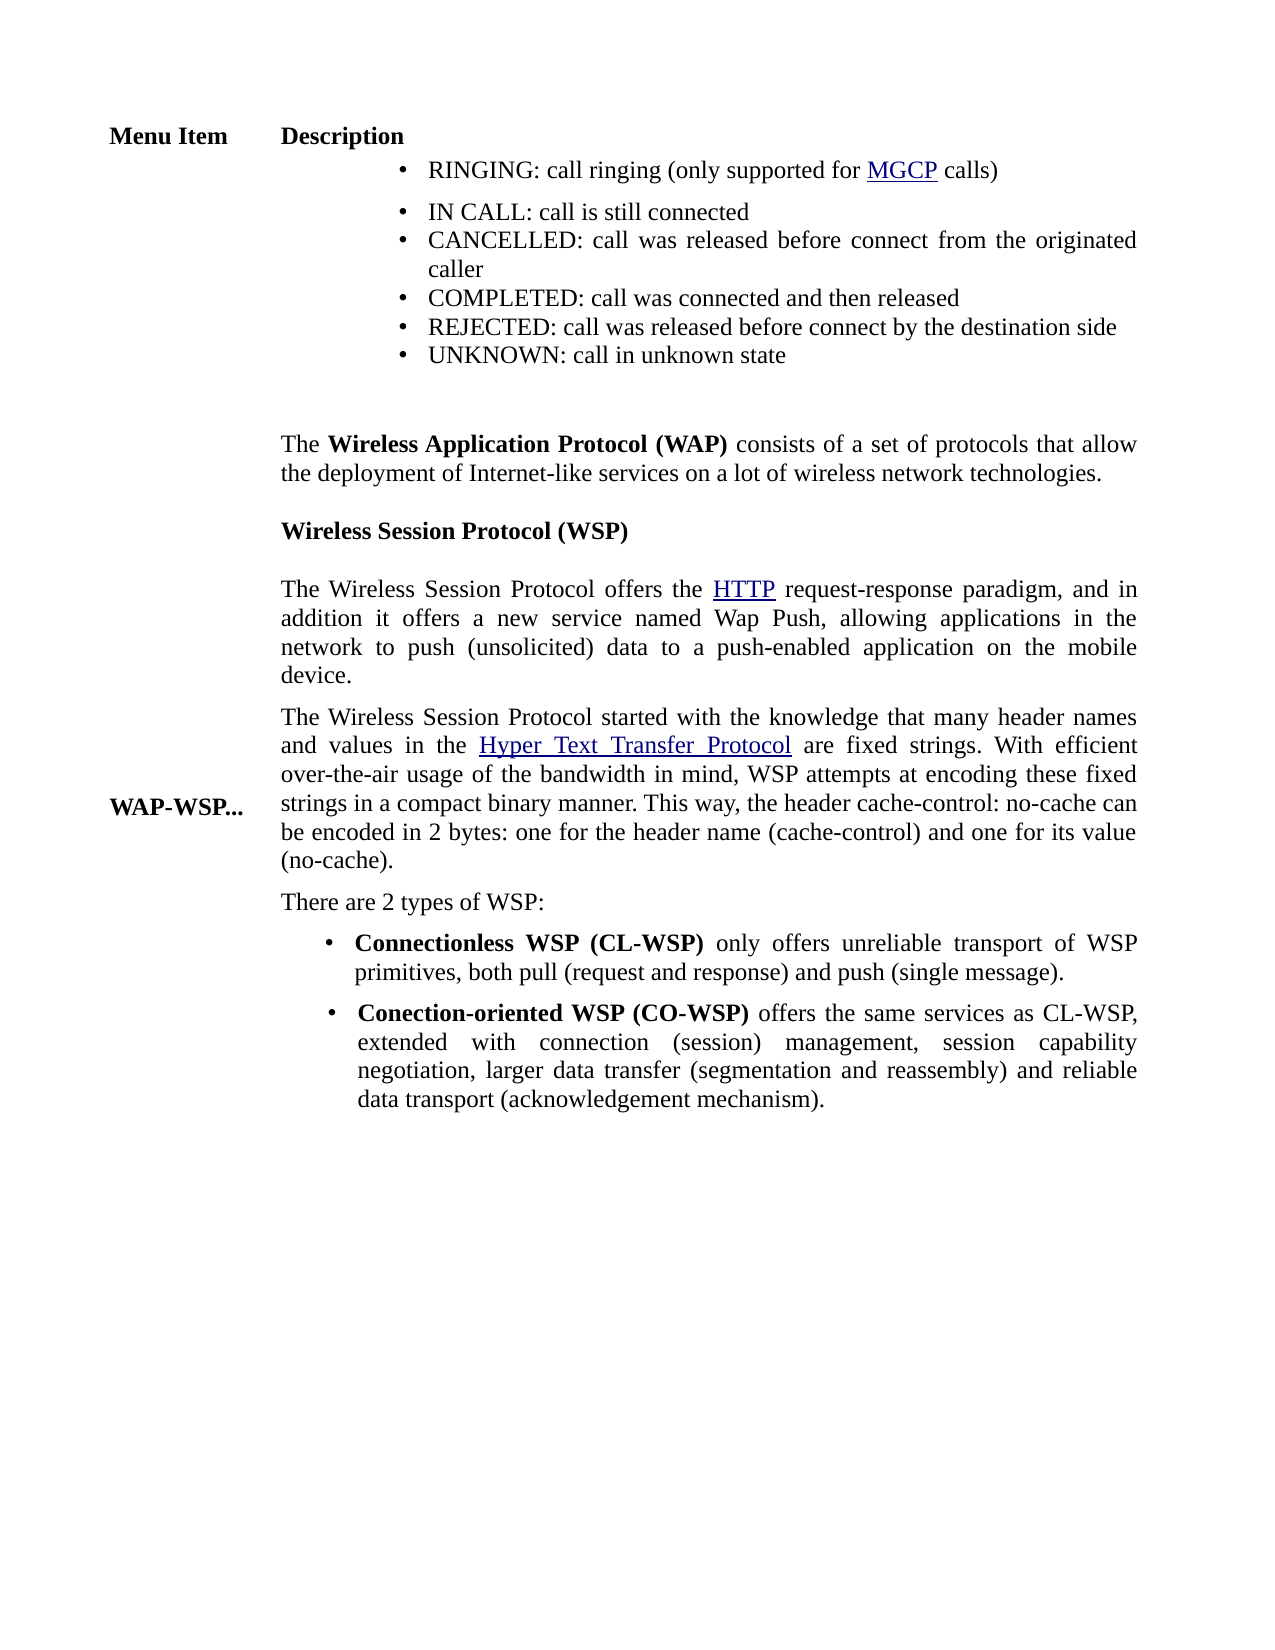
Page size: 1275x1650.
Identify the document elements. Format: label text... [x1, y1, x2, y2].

table_cell [270, 426, 278, 1187]
table_header Description [278, 118, 1141, 153]
table_header [270, 118, 278, 153]
table_header Menu Item [106, 118, 270, 153]
table_cell WAP-WSP... [106, 426, 270, 1187]
table_cell The VoIP Calls window shows a list of all detected VoIP calls in the captured traffic. It finds calls by their signaling. To access the VoIP calls analysis use the menu entry "Telephony->VoIP Calls...". The current VoIP supported protocols are: SIP H323 ISUP MGCP UNISTIM with the corresponding RTP streams. The VoIP calls list shows the following information per call: Start Time: Start time of the call. Stop Time: Stop time of the call. Initial Speaker: The IP source of the packet that initiated the call. From: For H323 and ISUP calls, this is the calling number. For SIP calls, it is the "From" field of the INVITE. For MGCP calls, the EndpointID or calling number. For UNISTIM the Terminal ID. To: For H323 and ISUP calls, this is the called number. For SIP calls, it is the "To" field of the INVITE. For MGCP calls, the EndpointID or dialed number. For UNISTIM the dialed number. Protocol: Any of the protocols listed above Packets: Number of packets involved in the call. State: The current call state. The possible values are CALL SETUP: call in setup state (Setup, Proceeding, Progress or Alerting) RINGING: call ringing (only supported for MGCP calls) IN CALL: call is still connected CANCELLED: call was released before connect from the originated caller COMPLETED: call was connected and then released REJECTED: call was released before connect by the destination side UNKNOWN: call in unknown state [278, 153, 1141, 426]
table_cell [270, 153, 278, 426]
table_cell [106, 153, 270, 426]
table_cell The Wireless Application Protocol (WAP) consists of a set of protocols that allow the deployment of Internet-like services on a lot of wireless network technologies. Wireless Session Protocol (WSP) The Wireless Session Protocol offers the HTTP request-response paradigm, and in addition it offers a new service named Wap Push, allowing applications in the network to push (unsolicited) data to a push-enabled application on the mobile device. The Wireless Session Protocol started with the knowledge that many header names and values in the Hyper_Text_Transfer_Protocol are fixed strings. With efficient over-the-air usage of the bandwidth in mind, WSP attempts at encoding these fixed strings in a compact binary manner. This way, the header cache-control: no-cache can be encoded in 2 bytes: one for the header name (cache-control) and one for its value (no-cache). There are 2 types of WSP: Connectionless WSP (CL-WSP) only offers unreliable transport of WSP primitives, both pull (request and response) and push (single message). Conection-oriented WSP (CO-WSP) offers the same services as CL-WSP, extended with connection (session) management, session capability negotiation, larger data transfer (segmentation and reassembly) and reliable data transport (acknowledgement mechanism). [278, 426, 1141, 1187]
